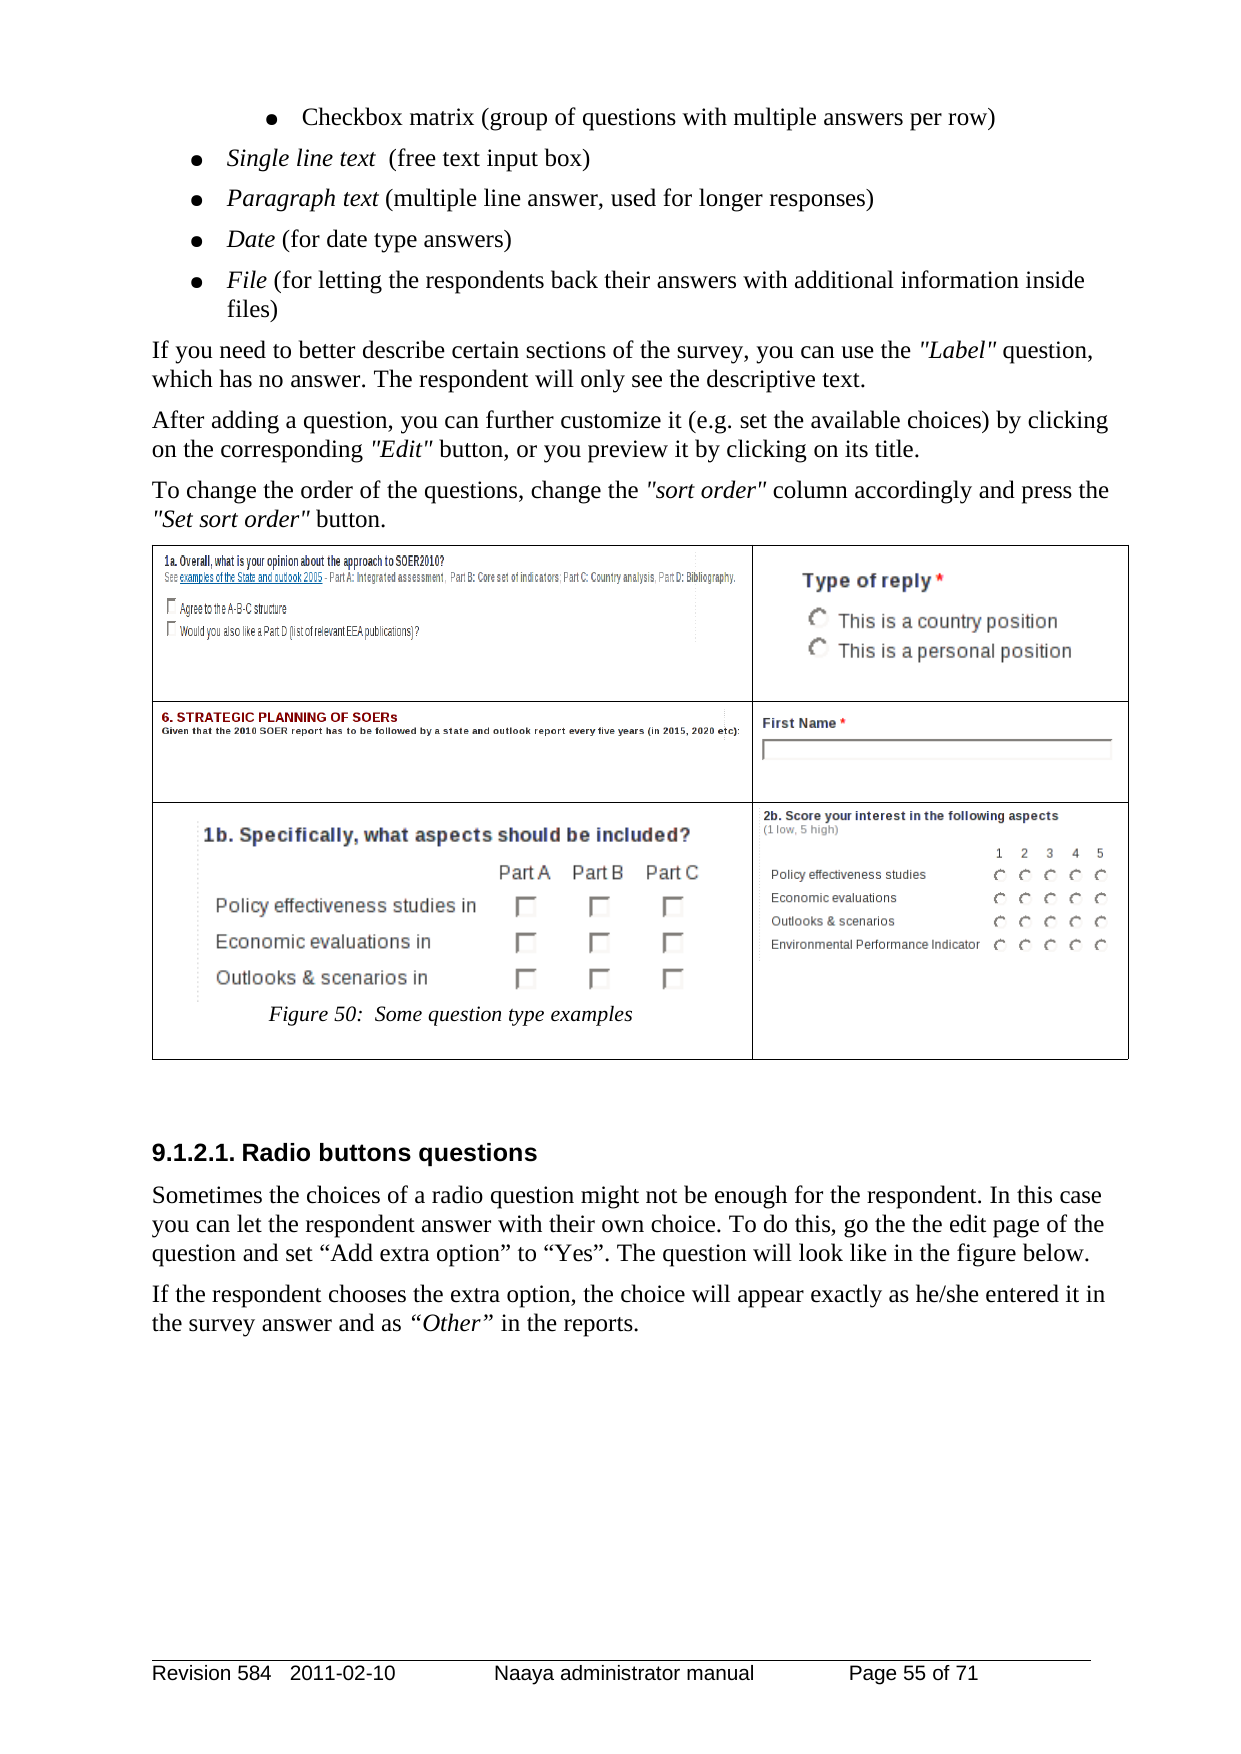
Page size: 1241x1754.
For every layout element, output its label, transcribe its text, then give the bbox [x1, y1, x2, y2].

text To change the order of the questions, change the "sort order" column accordingly and press the "Set sort order" button. [152, 474, 1128, 533]
table_cell [153, 702, 752, 802]
subtitle Radio buttons questions [152, 1138, 1128, 1167]
picture [159, 707, 744, 741]
text If the respondent chooses the extra option, the choice will appear exactly as he/she entered it in the survey answer and as “Other” in the reports. [152, 1279, 1128, 1337]
table_cell [153, 803, 752, 1059]
picture [197, 820, 707, 1002]
picture [162, 550, 741, 645]
table_cell [753, 803, 1128, 1059]
table_cell [753, 770, 1128, 802]
list Single line text (free text input box) [189, 142, 1128, 171]
picture [798, 550, 1082, 669]
table_header [753, 546, 1128, 701]
picture [759, 707, 1121, 770]
list File (for letting the respondents back their answers with additional information inside files) [189, 265, 1128, 323]
table_header [153, 546, 752, 701]
text If you need to better describe certain sections of the survey, you can use the "Label" question, which has no answer. The respondent will only see the descriptive text. [152, 335, 1128, 393]
list Checkbox matrix (group of questions with multiple answers per row) [264, 102, 1128, 131]
list Paragraph text (multiple line answer, used for longer responses) [189, 183, 1128, 212]
text After adding a question, you can further customize it (e.g. set the available choices) by clicking on the corresponding "Edit" button, or you preview it by clicking on its title. [152, 405, 1128, 463]
table_cell [753, 702, 1128, 769]
text Sometimes the choices of a radio question might not be enough for the respondent. In this case you can let the respondent answer with their own choice. To do this, go the the edit page of the question and set “Add extra option” to “Yes”. The question will look like in the figure below. [152, 1180, 1128, 1267]
picture [759, 807, 1121, 963]
list Date (for date type answers) [189, 224, 1128, 253]
